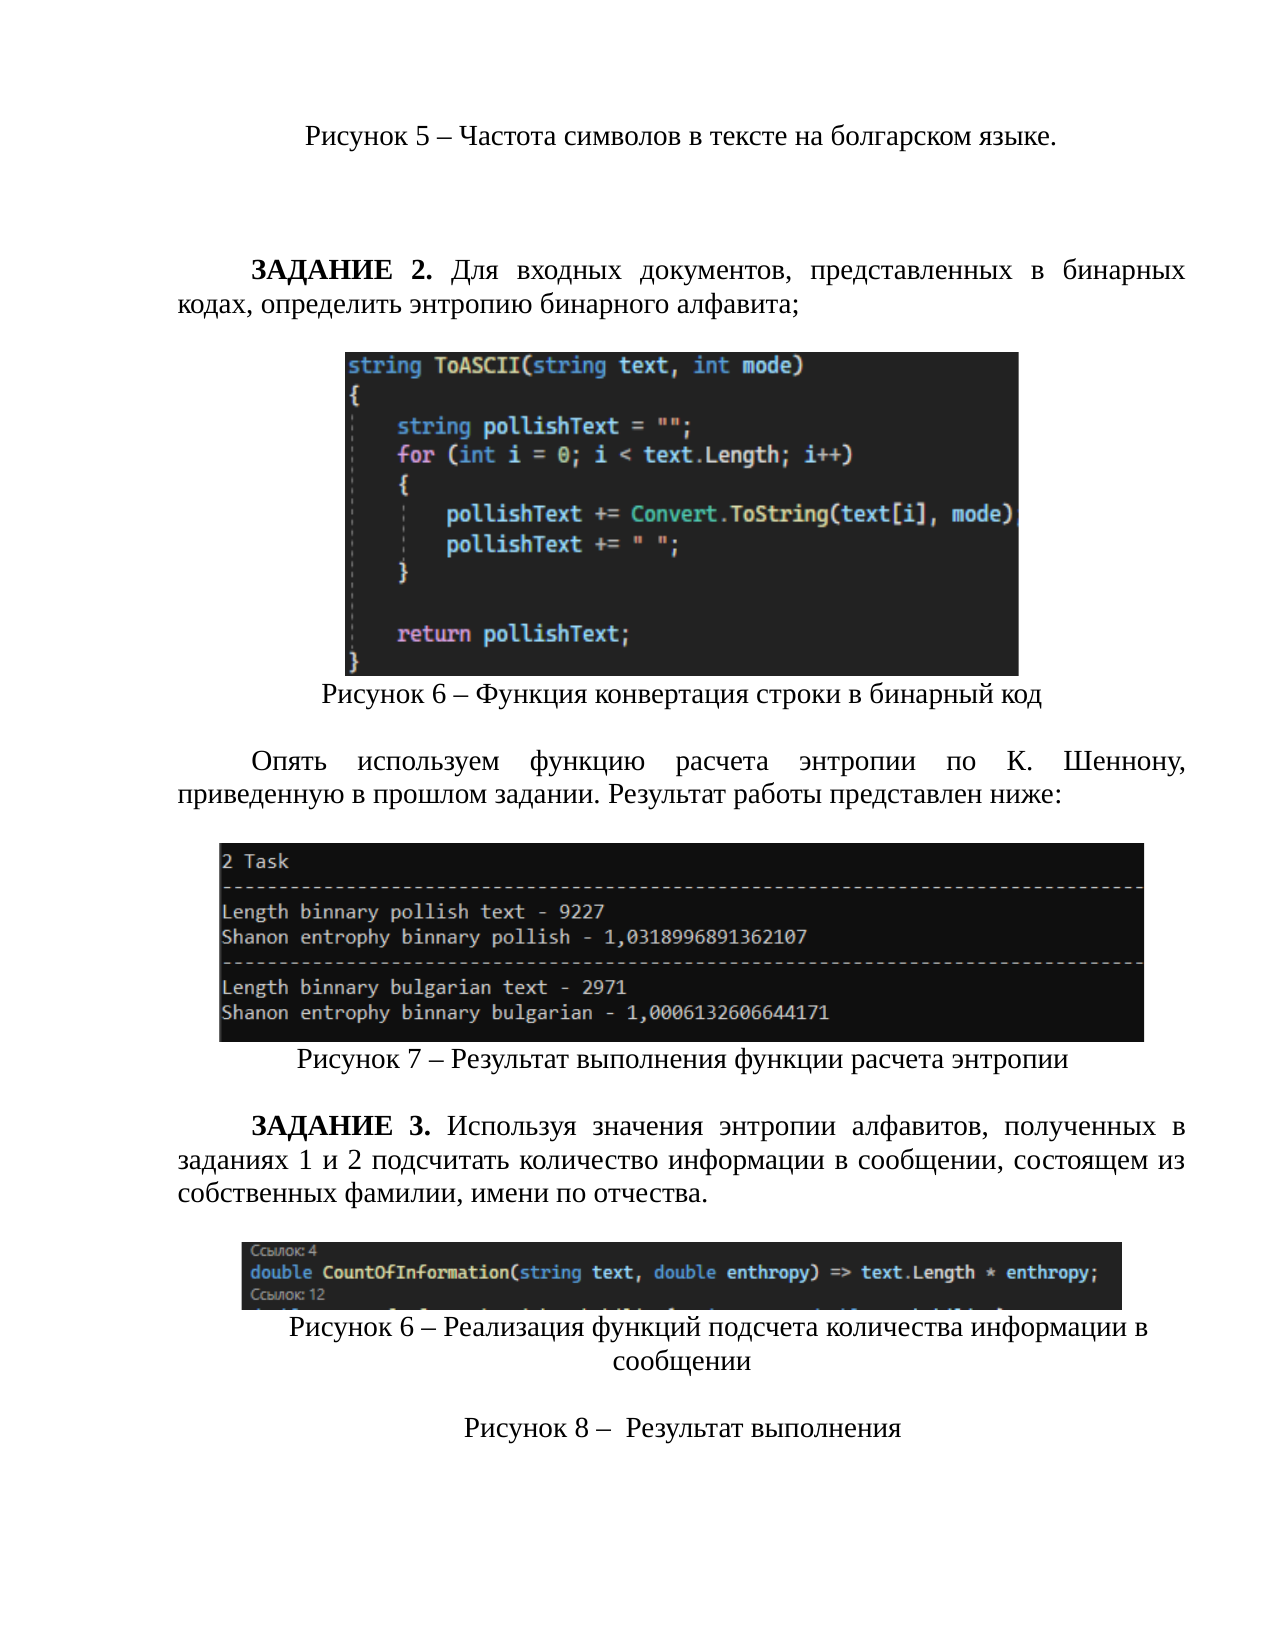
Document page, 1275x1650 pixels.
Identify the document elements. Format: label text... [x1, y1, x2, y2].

picture [219, 843, 1145, 1042]
picture [345, 352, 1019, 676]
text Рисунок 5 – Частота символов в тексте на болгарском языке. [175, 118, 1186, 152]
picture [241, 1242, 1122, 1310]
text ЗАДАНИЕ 3. Используя значения энтропии алфавитов, полученных в заданиях 1 и 2 подсчитать количество информации в сообщении, состоящем из собственных фамилии, имени по отчества. [177, 1108, 1186, 1209]
text Рисунок 7 – Результат выполнения функции расчета энтропии [177, 844, 1186, 1075]
text Опять используем функцию расчета энтропии по К. Шеннону, приведенную в прошлом задании. Результат работы представлен ниже: [177, 743, 1186, 810]
text Рисунок 8 – Результат выполнения [177, 1410, 1186, 1443]
text Рисунок 6 – Функция конвертация строки в бинарный код [177, 353, 1186, 709]
text ЗАДАНИЕ 2. Для входных документов, представленных в бинарных кодах, определить энтропию бинарного алфавита; [177, 252, 1186, 319]
text Рисунок 6 – Реализация функций подсчета количества информации в сообщении [177, 1242, 1186, 1376]
